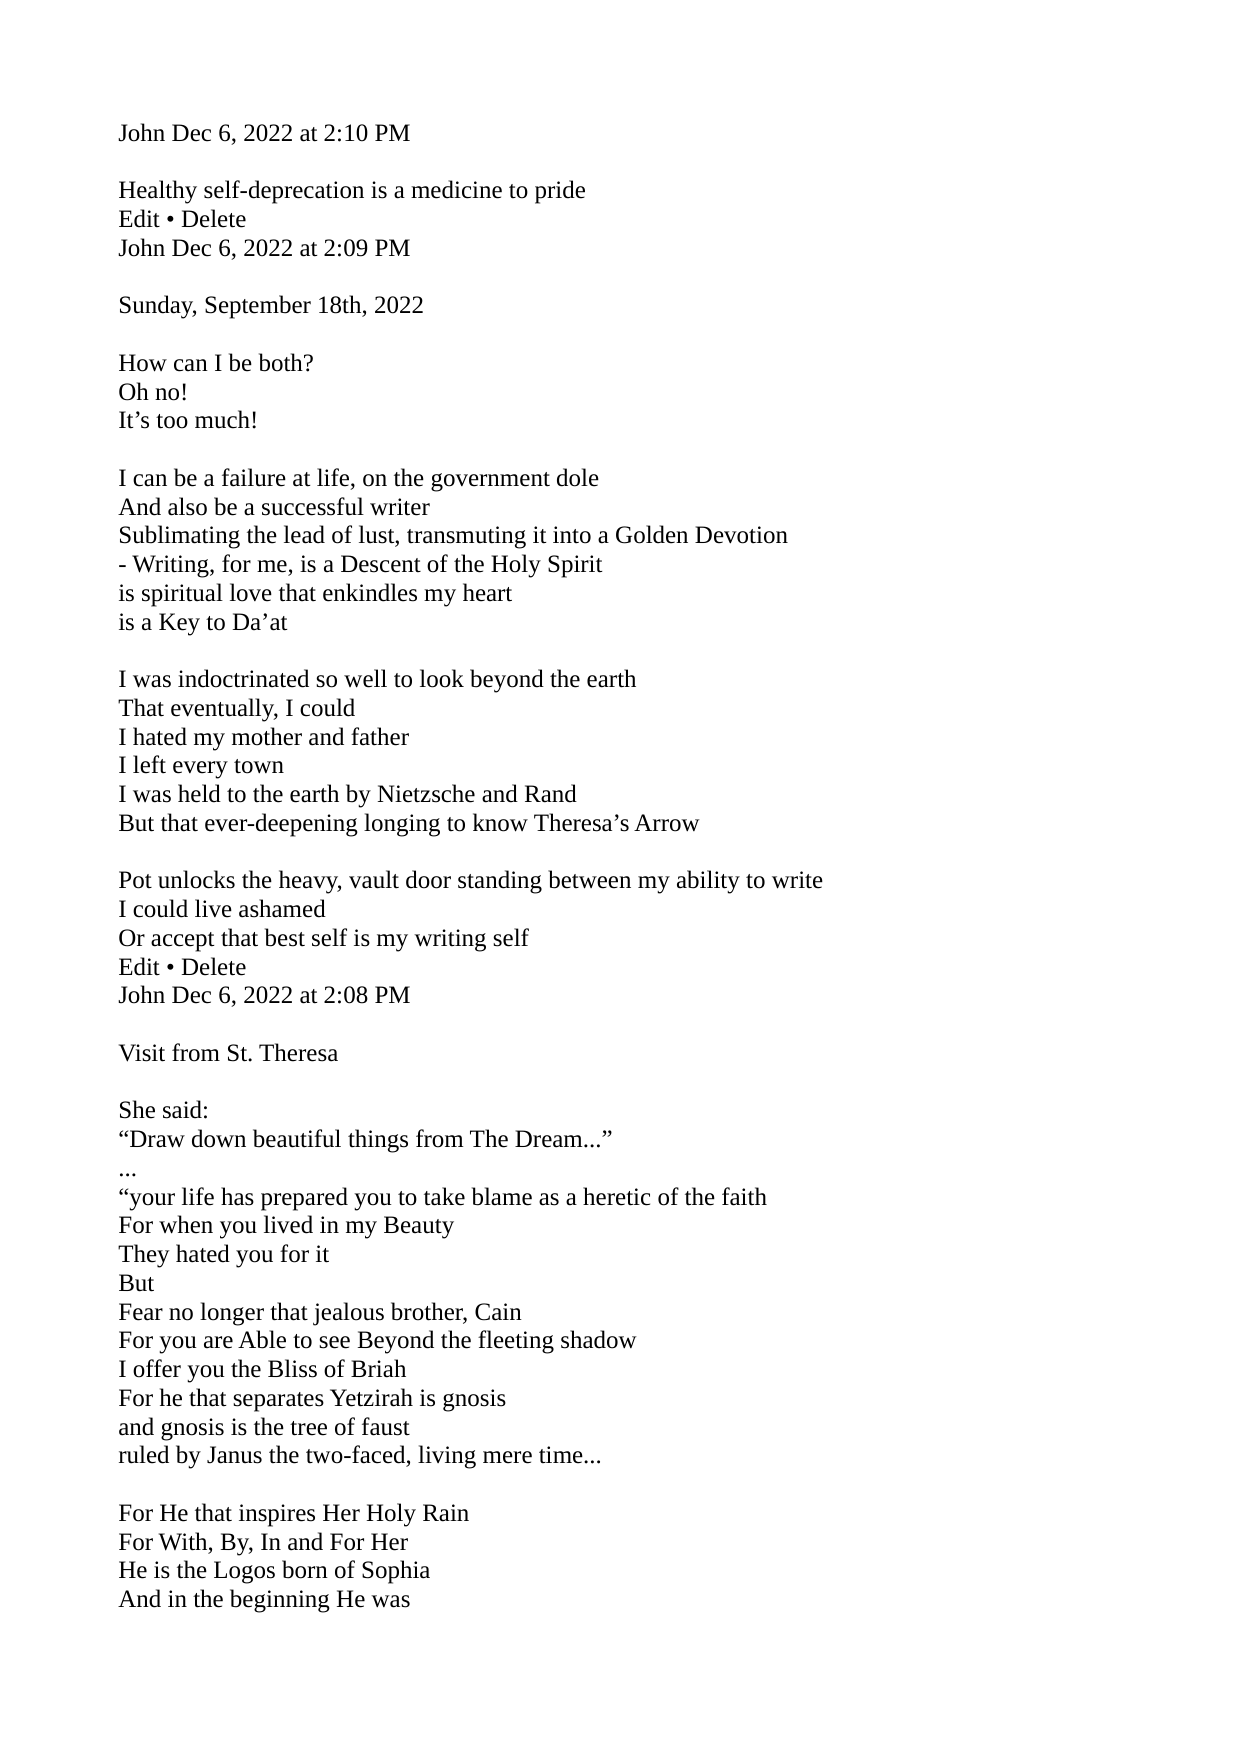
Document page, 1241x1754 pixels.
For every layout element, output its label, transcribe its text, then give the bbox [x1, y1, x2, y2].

text Edit • Delete [118, 204, 1122, 233]
text I could live ashamed [118, 894, 1122, 923]
text I was indoctrinated so well to look beyond the earth [118, 664, 1122, 693]
text And also be a successful writer [118, 492, 1122, 521]
text For With, By, In and For Her [118, 1527, 1122, 1556]
text For he that separates Yetzirah is gnosis [118, 1383, 1122, 1412]
text John Dec 6, 2022 at 2:08 PM [118, 981, 1122, 1009]
text Visit from St. Theresa [118, 1038, 1122, 1067]
text I can be a failure at life, on the government dole [118, 463, 1122, 492]
text Pot unlocks the heavy, vault door standing between my ability to write [118, 866, 1122, 894]
text Fear no longer that jealous brother, Cain [118, 1297, 1122, 1326]
text They hated you for it [118, 1239, 1122, 1268]
text For you are Able to see Beyond the fleeting shadow [118, 1326, 1122, 1354]
text John Dec 6, 2022 at 2:10 PM [118, 118, 1122, 147]
text is a Key to Da’at [118, 607, 1122, 636]
text For when you lived in my Beauty [118, 1211, 1122, 1239]
text Oh no! [118, 377, 1122, 406]
text Sublimating the lead of lust, transmuting it into a Golden Devotion [118, 521, 1122, 549]
text But that ever-deepening longing to know Theresa’s Arrow [118, 808, 1122, 837]
text is spiritual love that enkindles my heart [118, 578, 1122, 607]
text I was held to the earth by Nietzsche and Rand [118, 779, 1122, 808]
text ruled by Janus the two-faced, living mere time... [118, 1441, 1122, 1469]
text But [118, 1268, 1122, 1297]
text And in the beginning He was [118, 1584, 1122, 1613]
text How can I be both? [118, 348, 1122, 377]
text “your life has prepared you to take blame as a heretic of the faith [118, 1182, 1122, 1211]
text It’s too much! [118, 406, 1122, 434]
text I hated my mother and father [118, 722, 1122, 751]
text “Draw down beautiful things from The Dream...” [118, 1124, 1122, 1153]
text She said: [118, 1096, 1122, 1124]
text John Dec 6, 2022 at 2:09 PM [118, 233, 1122, 262]
text - Writing, for me, is a Descent of the Holy Spirit [118, 549, 1122, 578]
text Healthy self-deprecation is a medicine to pride [118, 176, 1122, 204]
text Sunday, September 18th, 2022 [118, 291, 1122, 319]
text Or accept that best self is my writing self [118, 923, 1122, 952]
text and gnosis is the tree of faust [118, 1412, 1122, 1441]
text He is the Logos born of Sophia [118, 1556, 1122, 1584]
text ... [118, 1153, 1122, 1182]
text Edit • Delete [118, 952, 1122, 981]
text For He that inspires Her Holy Rain [118, 1498, 1122, 1527]
text I offer you the Bliss of Briah [118, 1354, 1122, 1383]
text I left every town [118, 751, 1122, 779]
text That eventually, I could [118, 693, 1122, 722]
